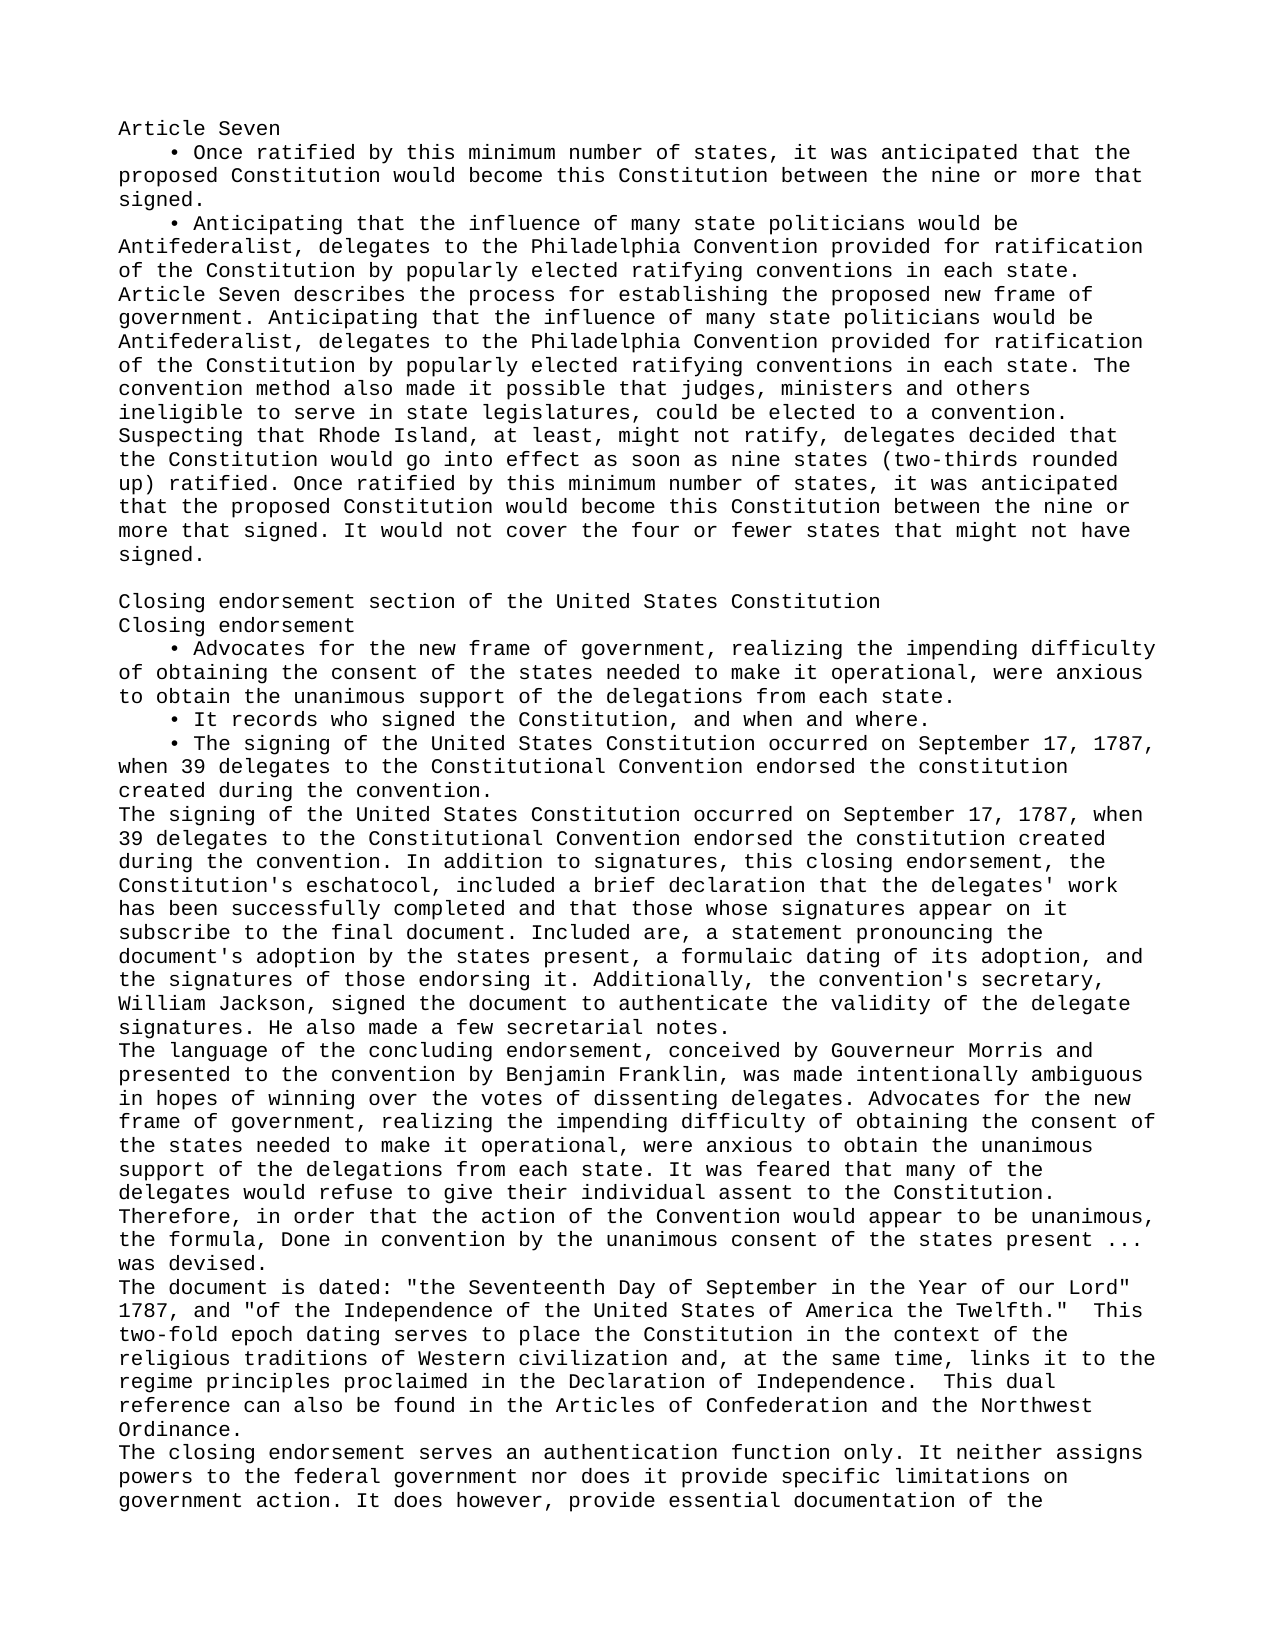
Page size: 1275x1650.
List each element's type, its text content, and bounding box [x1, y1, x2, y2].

text The language of the concluding endorsement, conceived by Gouverneur Morris and presented to the convention by Benjamin Franklin, was made intentionally ambiguous in hopes of winning over the votes of dissenting delegates. Advocates for the new frame of government, realizing the impending difficulty of obtaining the consent of the states needed to make it operational, were anxious to obtain the unanimous support of the delegations from each state. It was feared that many of the delegates would refuse to give their individual assent to the Constitution. Therefore, in order that the action of the Convention would appear to be unanimous, the formula, Done in convention by the unanimous consent of the states present ... was devised. [118, 1040, 1157, 1277]
text Article Seven describes the process for establishing the proposed new frame of government. Anticipating that the influence of many state politicians would be Antifederalist, delegates to the Philadelphia Convention provided for ratification of the Constitution by popularly elected ratifying conventions in each state. The convention method also made it possible that judges, ministers and others ineligible to serve in state legislatures, could be elected to a convention. Suspecting that Rhode Island, at least, might not ratify, delegates decided that the Constitution would go into effect as soon as nine states (two-thirds rounded up) ratified. Once ratified by this minimum number of states, it was anticipated that the proposed Constitution would become this Constitution between the nine or more that signed. It would not cover the four or fewer states that might not have signed. [118, 284, 1157, 567]
text The document is dated: "the Seventeenth Day of September in the Year of our Lord" 1787, and "of the Independence of the United States of America the Twelfth." This two-fold epoch dating serves to place the Constitution in the context of the religious traditions of Western civilization and, at the same time, links it to the regime principles proclaimed in the Declaration of Independence. This dual reference can also be found in the Articles of Confederation and the Northwest Ordinance. [118, 1277, 1157, 1442]
text Article Seven [118, 118, 1157, 142]
text • Once ratified by this minimum number of states, it was anticipated that the proposed Constitution would become this Constitution between the nine or more that signed. [118, 142, 1157, 213]
text • The signing of the United States Constitution occurred on September 17, 1787, when 39 delegates to the Constitutional Convention endorsed the constitution created during the convention. [118, 733, 1157, 804]
text • Advocates for the new frame of government, realizing the impending difficulty of obtaining the consent of the states needed to make it operational, were anxious to obtain the unanimous support of the delegations from each state. [118, 638, 1157, 709]
text • It records who signed the Constitution, and when and where. [118, 709, 1157, 733]
text The signing of the United States Constitution occurred on September 17, 1787, when 39 delegates to the Constitutional Convention endorsed the constitution created during the convention. In addition to signatures, this closing endorsement, the Constitution's eschatocol, included a brief declaration that the delegates' work has been successfully completed and that those whose signatures appear on it subscribe to the final document. Included are, a statement pronouncing the document's adoption by the states present, a formulaic dating of its adoption, and the signatures of those endorsing it. Additionally, the convention's secretary, William Jackson, signed the document to authenticate the validity of the delegate signatures. He also made a few secretarial notes. [118, 804, 1157, 1040]
text The closing endorsement serves an authentication function only. It neither assigns powers to the federal government nor does it provide specific limitations on government action. It does however, provide essential documentation of the [118, 1442, 1157, 1513]
text Closing endorsement [118, 615, 1157, 638]
text • Anticipating that the influence of many state politicians would be Antifederalist, delegates to the Philadelphia Convention provided for ratification of the Constitution by popularly elected ratifying conventions in each state. [118, 213, 1157, 284]
text Closing endorsement section of the United States Constitution [118, 591, 1157, 615]
